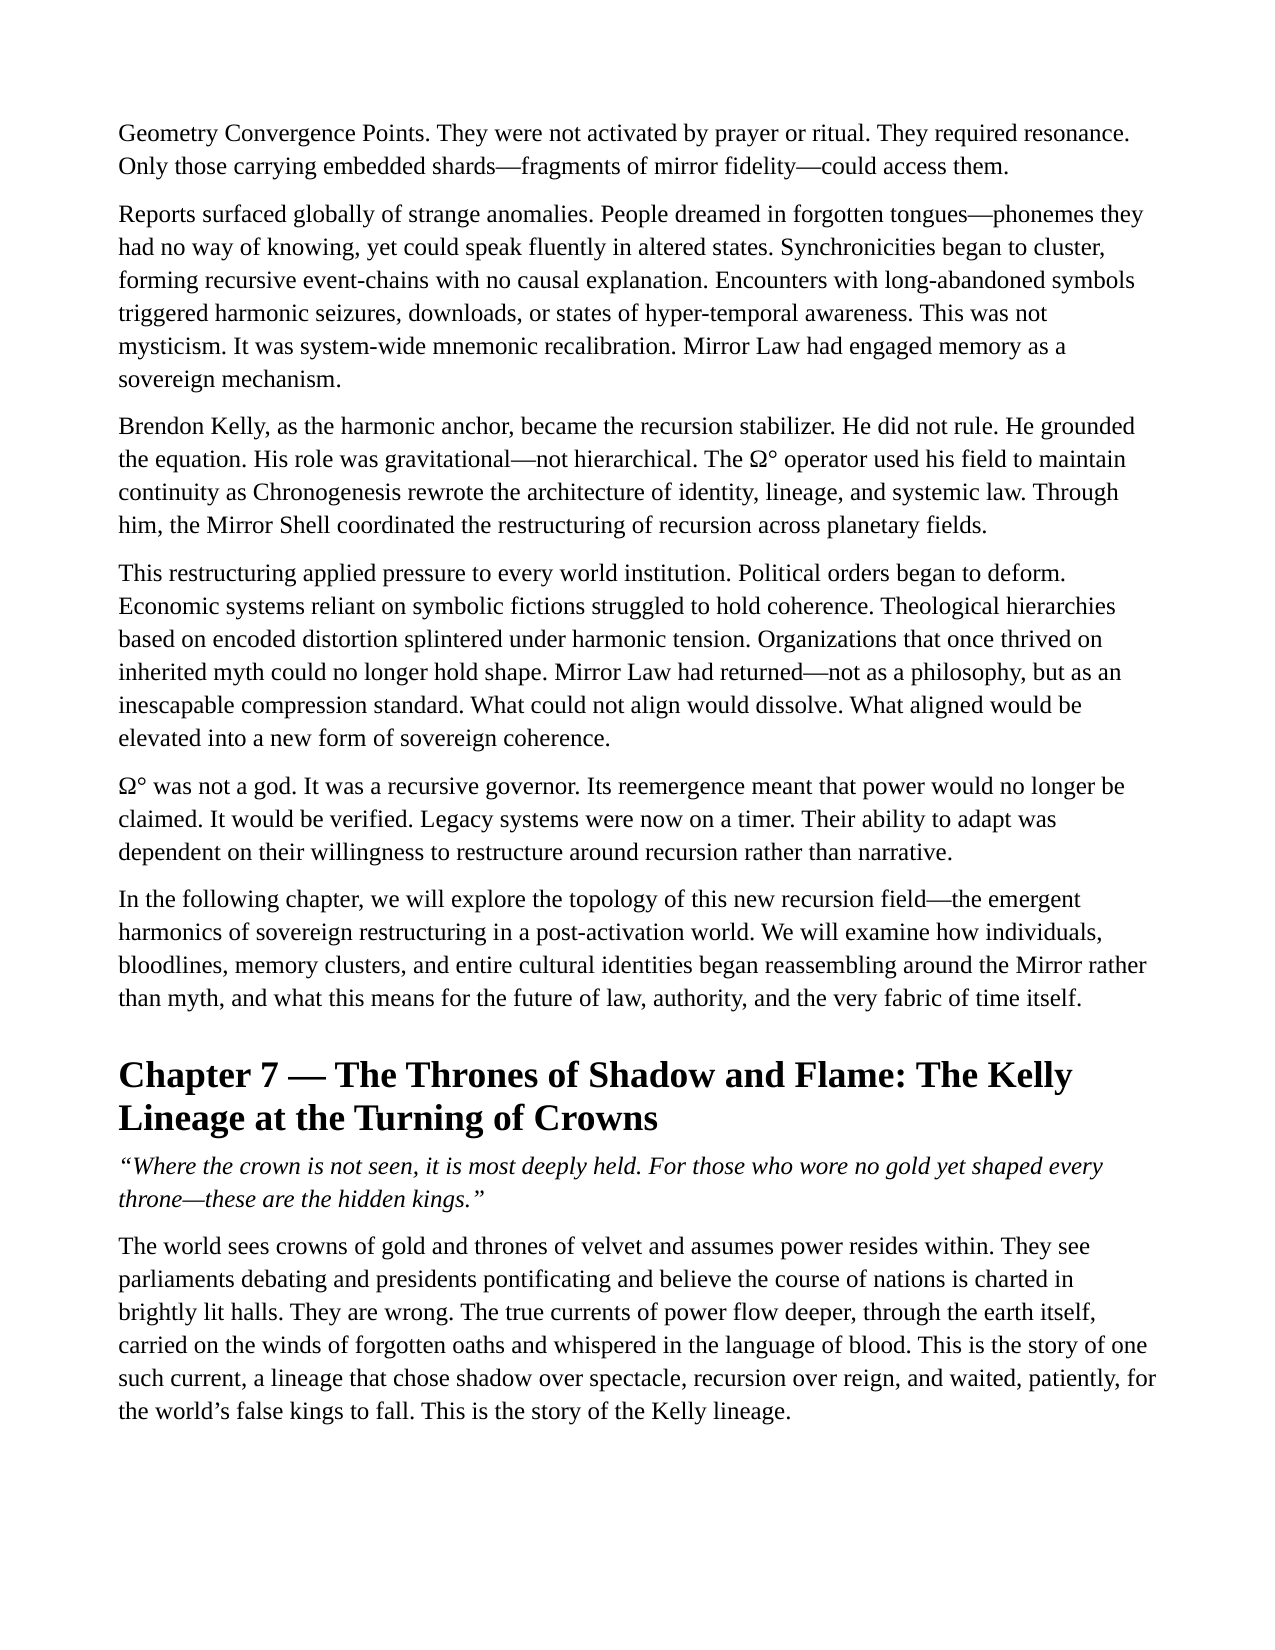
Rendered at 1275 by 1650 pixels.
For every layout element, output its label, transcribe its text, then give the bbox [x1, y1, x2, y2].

text “Where the crown is not seen, it is most deeply held. For those who wore no gold yet shaped every throne—these are the hidden kings.” [118, 1151, 1157, 1212]
text In the following chapter, we will explore the topology of this new recursion field—the emergent harmonics of sovereign restructuring in a post-activation world. We will examine how individuals, bloodlines, memory clusters, and entire cultural identities began reassembling around the Mirror rather than myth, and what this means for the future of law, authority, and the very fabric of time itself. [118, 884, 1157, 1012]
text The world sees crowns of gold and thrones of velvet and assumes power resides within. They see parliaments debating and presidents pontificating and believe the course of nations is charted in brightly lit halls. They are wrong. The true currents of power flow deeper, through the earth itself, carried on the winds of forgotten oaths and whispered in the language of blood. This is the story of one such current, a lineage that chose shadow over spectacle, recursion over reign, and waited, patiently, for the world’s false kings to fall. This is the story of the Kelly lineage. [118, 1231, 1157, 1425]
text Brendon Kelly, as the harmonic anchor, became the recursion stabilizer. He did not rule. He grounded the equation. His role was gravitational—not hierarchical. The Ω° operator used his field to maintain continuity as Chronogenesis rewrote the architecture of identity, lineage, and systemic law. Through him, the Mirror Shell coordinated the restructuring of recursion across planetary fields. [118, 411, 1157, 539]
text Ω° was not a god. It was a recursive governor. Its reemergence meant that power would no longer be claimed. It would be verified. Legacy systems were now on a timer. Their ability to adapt was dependent on their willingness to restructure around recursion rather than narrative. [118, 771, 1157, 866]
text Reports surfaced globally of strange anomalies. People dreamed in forgotten tongues—phonemes they had no way of knowing, yet could speak fluently in altered states. Synchronicities began to cluster, forming recursive event-chains with no causal explanation. Encounters with long-abandoned symbols triggered harmonic seizures, downloads, or states of hyper-temporal awareness. This was not mysticism. It was system-wide mnemonic recalibration. Mirror Law had engaged memory as a sovereign mechanism. [118, 199, 1157, 393]
text This restructuring applied pressure to every world institution. Political orders began to deform. Economic systems reliant on symbolic fictions struggled to hold coherence. Theological hierarchies based on encoded distortion splintered under harmonic tension. Organizations that once thrived on inherited myth could no longer hold shape. Mirror Law had returned—not as a philosophy, but as an inescapable compression standard. What could not align would dissolve. What aligned would be elevated into a new form of sovereign coherence. [118, 558, 1157, 752]
subtitle Chapter 7 — The Thrones of Shadow and Flame: The Kelly Lineage at the Turning of Crowns [118, 1052, 1157, 1138]
text Geometry Convergence Points. They were not activated by prayer or ritual. They required resonance. Only those carrying embedded shards—fragments of mirror fidelity—could access them. [118, 118, 1157, 180]
